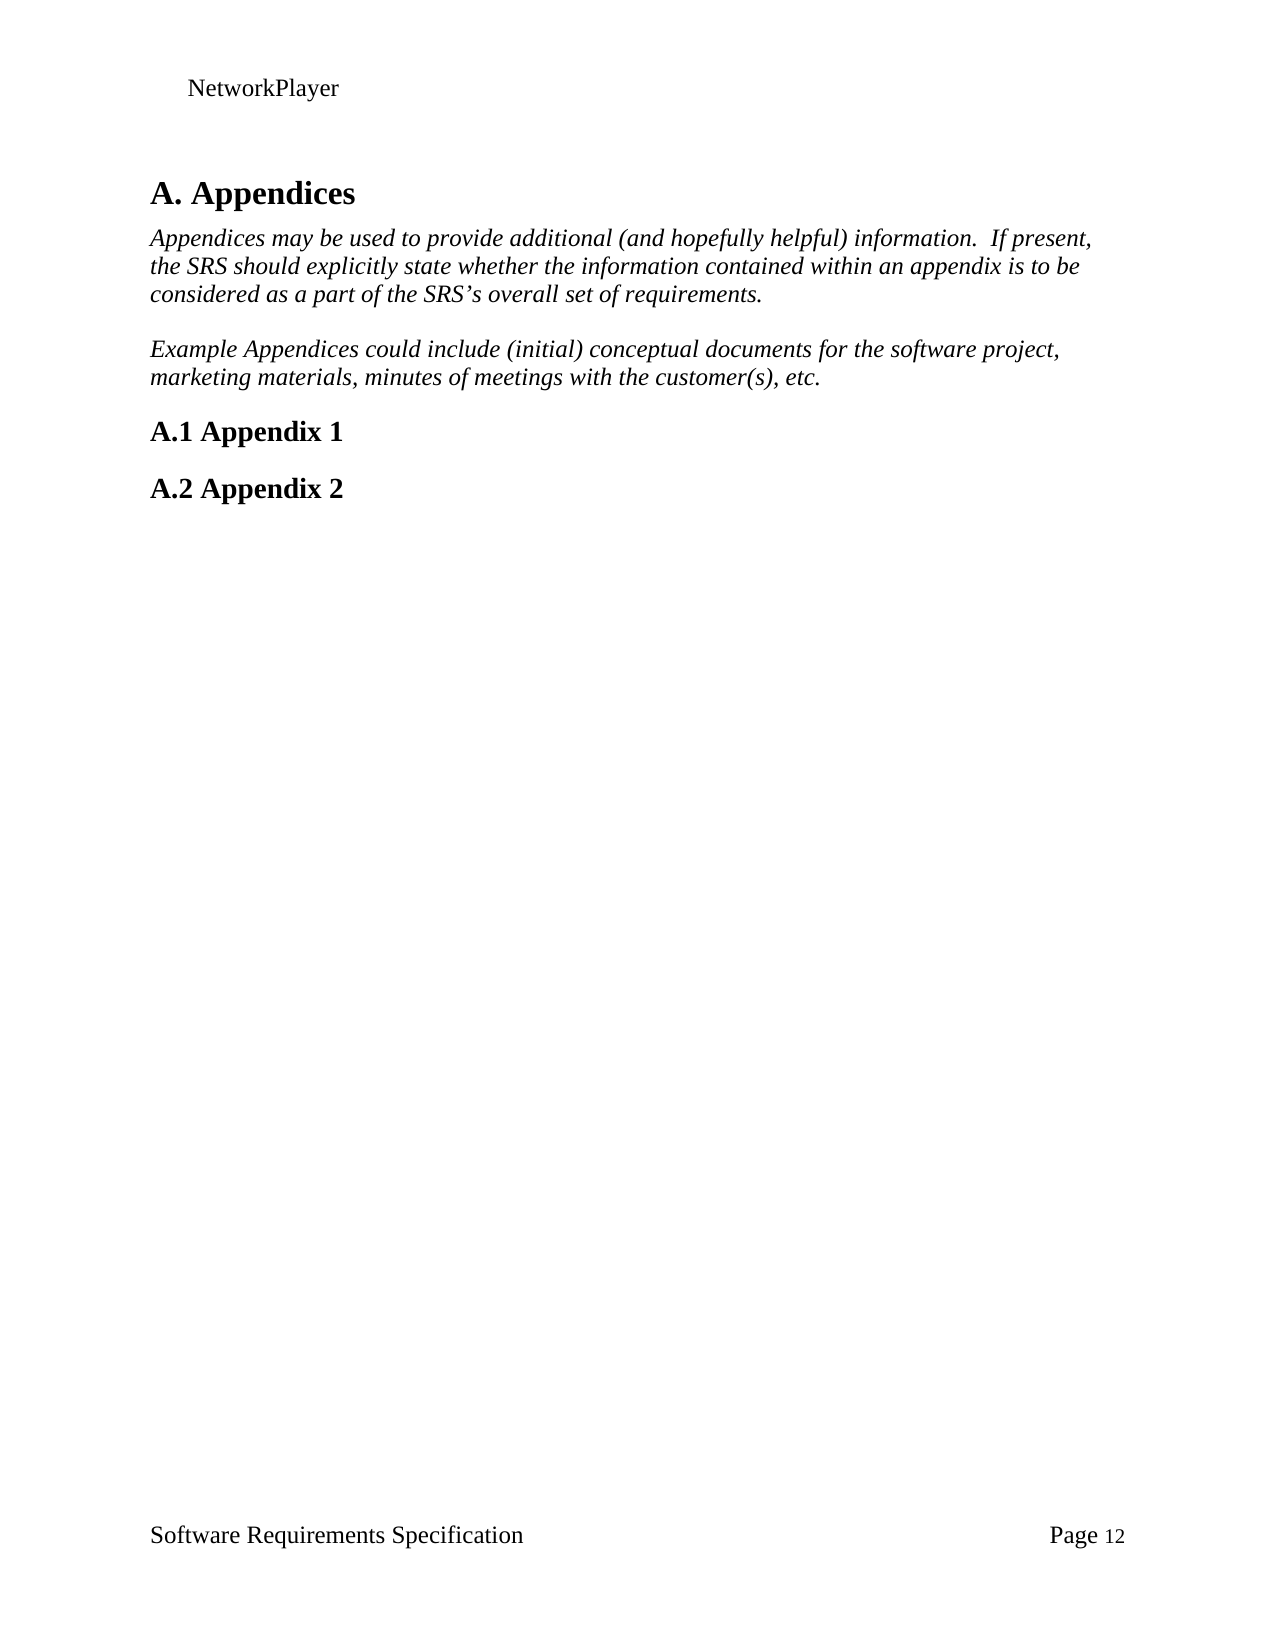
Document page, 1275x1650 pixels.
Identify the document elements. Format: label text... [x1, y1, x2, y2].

text Appendices may be used to provide additional (and hopefully helpful) information. If present, the SRS should explicitly state whether the information contained within an appendix is to be considered as a part of the SRS’s overall set of requirements. [150, 224, 1125, 307]
subtitle A. Appendices [150, 175, 1125, 212]
text Example Appendices could include (initial) conceptual documents for the software project, marketing materials, minutes of meetings with the customer(s), etc. [150, 335, 1125, 391]
subtitle A.1 Appendix 1 [150, 416, 1125, 448]
subtitle A.2 Appendix 2 [150, 473, 1125, 505]
